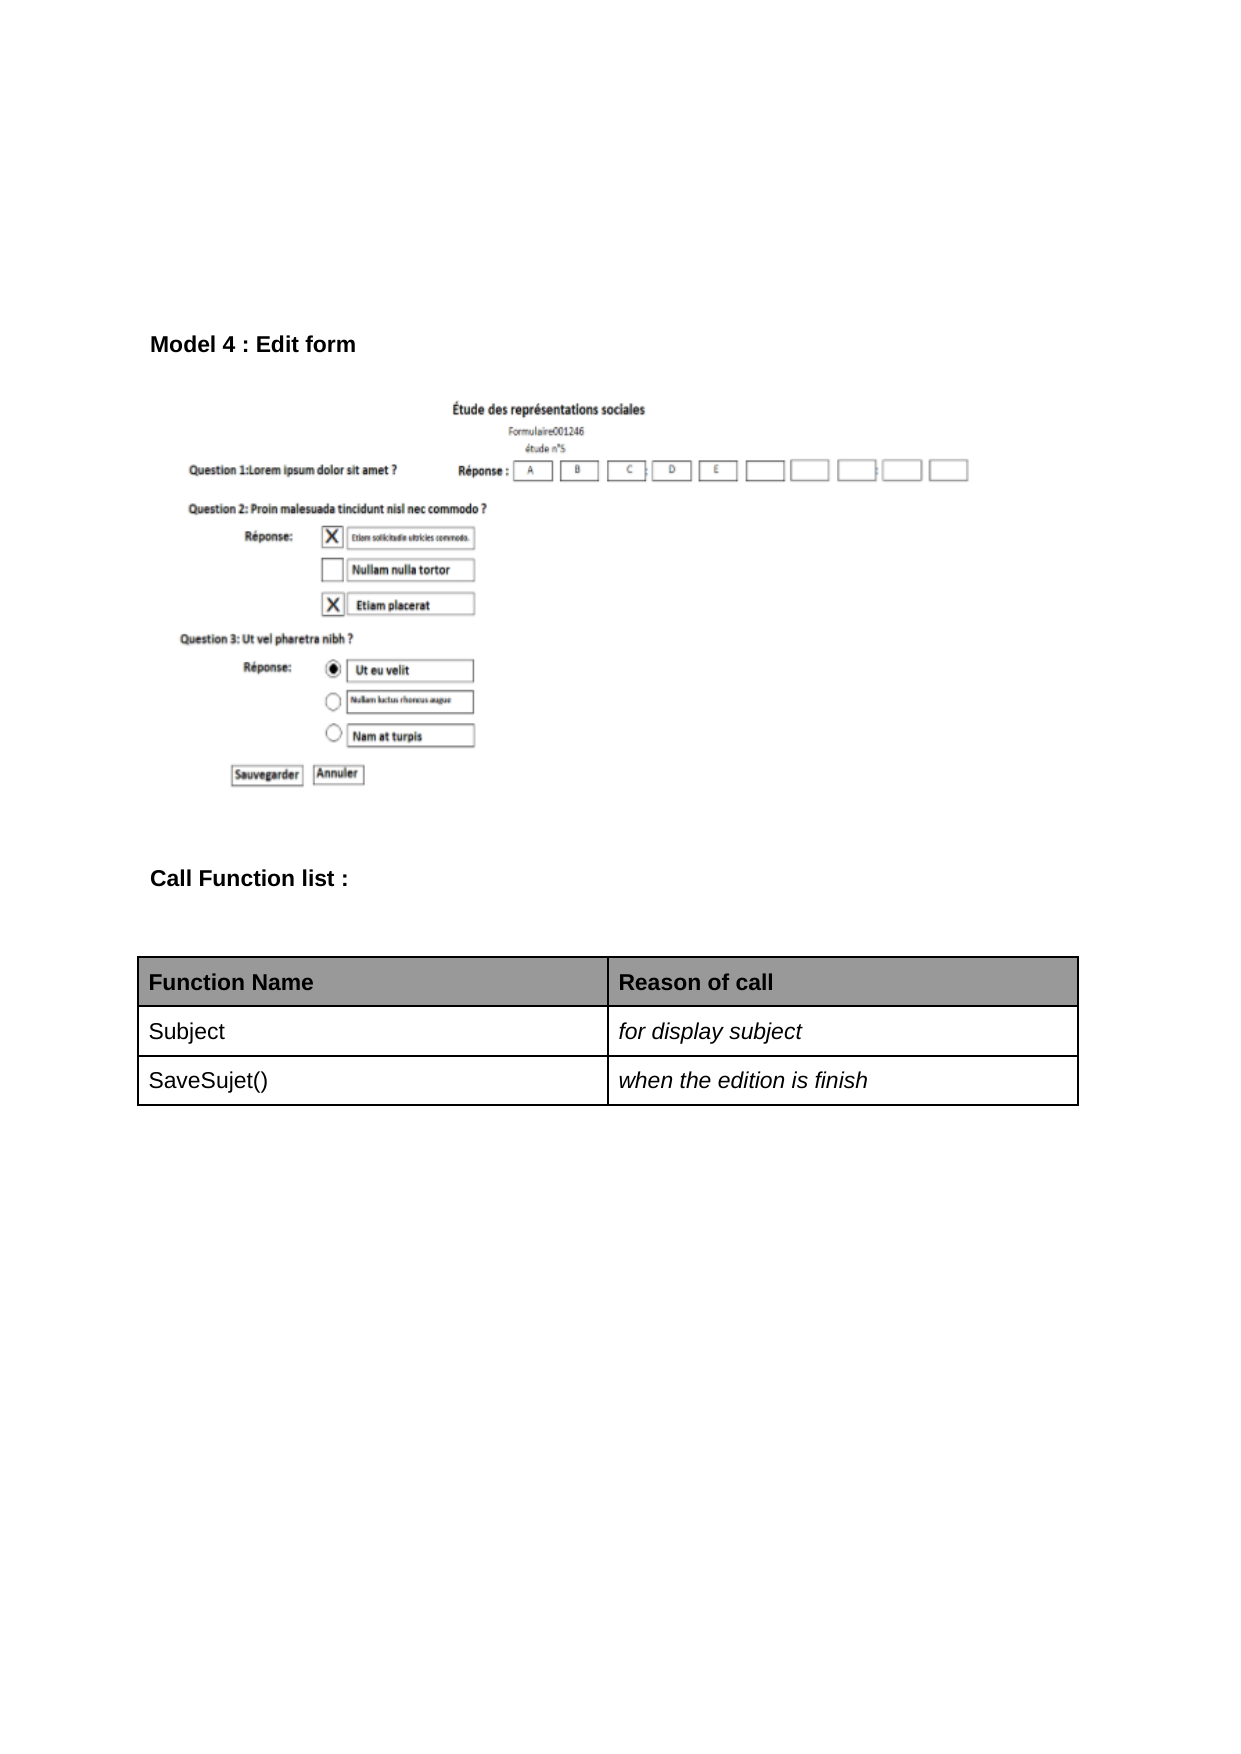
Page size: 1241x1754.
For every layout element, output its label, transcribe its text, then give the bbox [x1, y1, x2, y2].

table_cell for display subject [609, 1007, 1077, 1054]
table_header Function Name [139, 958, 607, 1005]
table_cell Subject [139, 1007, 607, 1054]
picture [150, 391, 1091, 832]
table_header Reason of call [609, 958, 1077, 1005]
subtitle Model 4 : Edit form [150, 331, 1090, 358]
text Call Function list : [150, 865, 1090, 892]
table_cell when the edition is finish [609, 1057, 1077, 1104]
table_cell SaveSujet() [139, 1057, 607, 1104]
